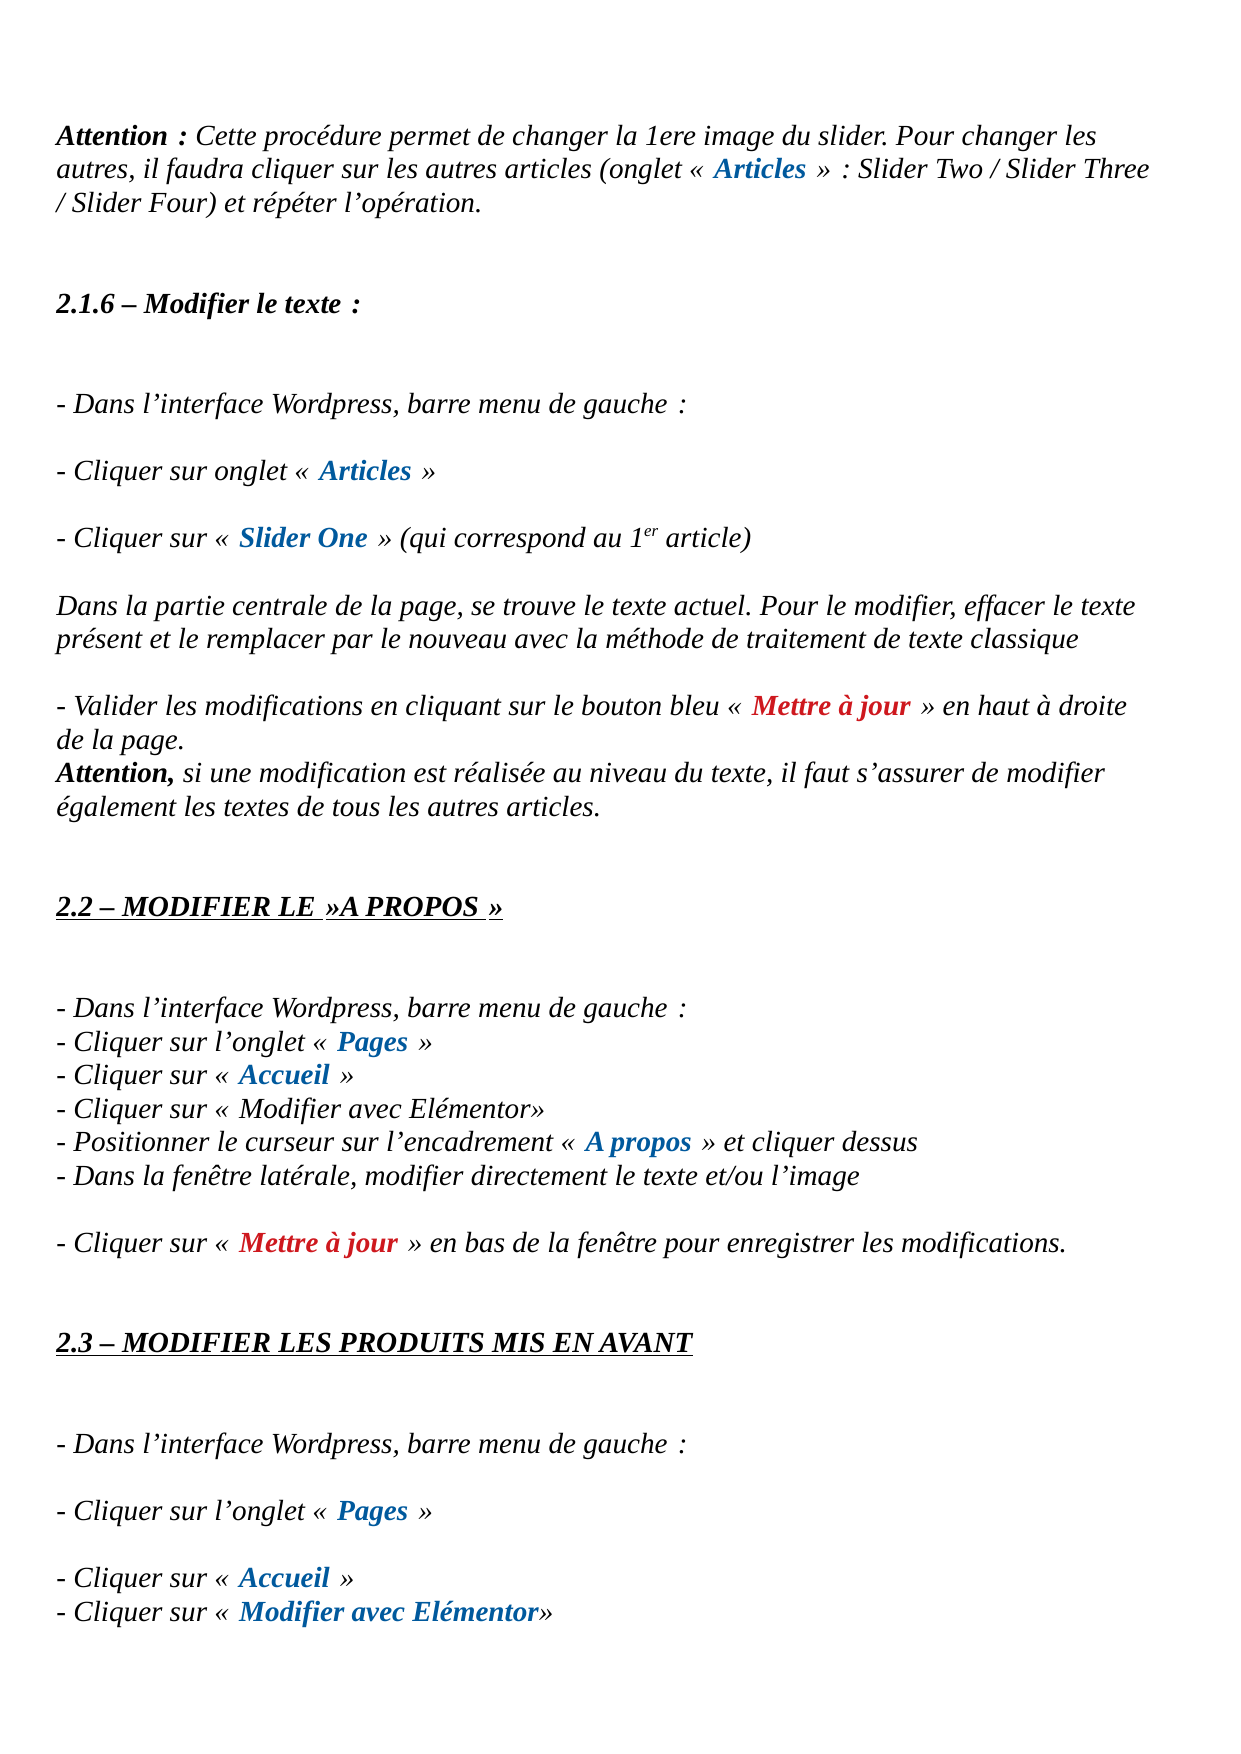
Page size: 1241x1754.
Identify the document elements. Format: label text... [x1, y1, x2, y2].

text 2.2 – MODIFIER LE »A PROPOS » [56, 889, 1157, 923]
text - Cliquer sur onglet « Articles » [56, 453, 1157, 487]
text - Dans l’interface Wordpress, barre menu de gauche : [56, 990, 1157, 1024]
text 2.1.6 – Modifier le texte : [56, 286, 1157, 319]
text - Cliquer sur l’onglet « Pages » [56, 1024, 1157, 1057]
text - Cliquer sur « Accueil » [56, 1560, 1157, 1594]
text - Cliquer sur l’onglet « Pages » [56, 1493, 1157, 1527]
text 2.3 – MODIFIER LES PRODUITS MIS EN AVANT [56, 1326, 1157, 1359]
text - Positionner le curseur sur l’encadrement « A propos » et cliquer dessus [56, 1124, 1157, 1158]
text - Valider les modifications en cliquant sur le bouton bleu « Mettre à jour » en haut à droite de la page. [56, 688, 1157, 755]
text - Cliquer sur « Accueil » [56, 1057, 1157, 1091]
text Attention, si une modification est réalisée au niveau du texte, il faut s’assurer de modifier également les textes de tous les autres articles. [56, 755, 1157, 822]
text - Cliquer sur « Mettre à jour » en bas de la fenêtre pour enregistrer les modifications. [56, 1225, 1157, 1258]
text - Cliquer sur « Slider One » (qui correspond au 1er article) [56, 521, 1157, 554]
text - Dans l’interface Wordpress, barre menu de gauche : [56, 1426, 1157, 1460]
text - Dans la fenêtre latérale, modifier directement le texte et/ou l’image [56, 1158, 1157, 1191]
text - Dans l’interface Wordpress, barre menu de gauche : [56, 386, 1157, 420]
text - Cliquer sur « Modifier avec Elémentor» [56, 1594, 1157, 1627]
text Dans la partie centrale de la page, se trouve le texte actuel. Pour le modifier, effacer le texte présent et le remplacer par le nouveau avec la méthode de traitement de texte classique [56, 588, 1157, 655]
text - Cliquer sur « Modifier avec Elémentor» [56, 1091, 1157, 1124]
text Attention : Cette procédure permet de changer la 1ere image du slider. Pour changer les autres, il faudra cliquer sur les autres articles (onglet « Articles » : Slider Two / Slider Three / Slider Four) et répéter l’opération. [56, 118, 1157, 219]
